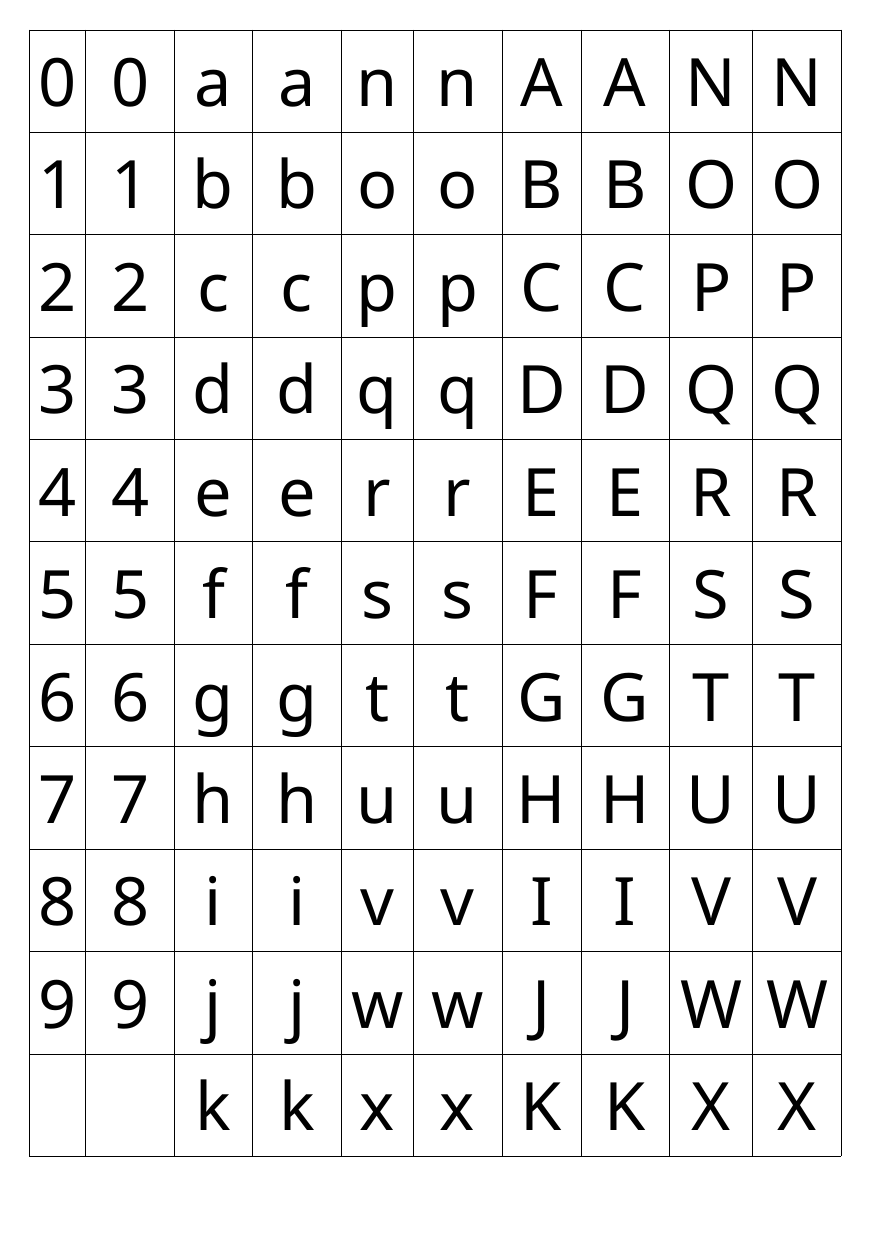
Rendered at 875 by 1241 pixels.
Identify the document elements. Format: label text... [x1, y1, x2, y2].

table_cell h [175, 747, 252, 849]
table_header 0 [30, 31, 85, 132]
table_cell [30, 1055, 85, 1156]
table_cell c [253, 235, 341, 337]
table_cell i [253, 850, 341, 951]
table_cell W [753, 952, 841, 1053]
table_cell H [582, 747, 669, 849]
table_cell G [582, 645, 669, 746]
table_cell r [342, 440, 413, 541]
table_cell C [503, 235, 581, 337]
table_cell 3 [30, 338, 85, 439]
table_header A [503, 31, 581, 132]
table_cell 6 [86, 645, 174, 746]
table_cell I [503, 850, 581, 951]
table_cell 7 [86, 747, 174, 849]
table_cell s [414, 542, 502, 644]
table_cell 1 [86, 133, 174, 234]
table_cell P [753, 235, 841, 337]
table_cell 8 [30, 850, 85, 951]
table_cell F [582, 542, 669, 644]
table_cell K [582, 1055, 669, 1156]
table_cell 4 [86, 440, 174, 541]
table_header a [253, 31, 341, 132]
table_header n [414, 31, 502, 132]
table_cell [86, 1055, 174, 1156]
table_cell E [582, 440, 669, 541]
table_cell k [253, 1055, 341, 1156]
table_cell T [670, 645, 752, 746]
table_cell k [175, 1055, 252, 1156]
table_cell D [582, 338, 669, 439]
table_cell p [342, 235, 413, 337]
table_cell x [414, 1055, 502, 1156]
table_cell 5 [86, 542, 174, 644]
table_cell w [414, 952, 502, 1053]
table_cell 9 [86, 952, 174, 1053]
table_cell J [582, 952, 669, 1053]
table_cell I [582, 850, 669, 951]
table_cell 9 [30, 952, 85, 1053]
table_cell 2 [30, 235, 85, 337]
table_cell b [175, 133, 252, 234]
table_cell i [175, 850, 252, 951]
table_cell V [753, 850, 841, 951]
table_header a [175, 31, 252, 132]
table_cell O [670, 133, 752, 234]
table_cell o [414, 133, 502, 234]
table_cell E [503, 440, 581, 541]
table_cell K [503, 1055, 581, 1156]
table_cell b [253, 133, 341, 234]
table_cell Q [670, 338, 752, 439]
table_cell 7 [30, 747, 85, 849]
table_cell e [253, 440, 341, 541]
table_cell u [342, 747, 413, 849]
table_cell Q [753, 338, 841, 439]
table_cell s [342, 542, 413, 644]
table_header 0 [86, 31, 174, 132]
table_cell J [503, 952, 581, 1053]
table_header N [670, 31, 752, 132]
table_cell S [753, 542, 841, 644]
table_header n [342, 31, 413, 132]
table_cell 8 [86, 850, 174, 951]
table_cell S [670, 542, 752, 644]
table_cell t [342, 645, 413, 746]
table_cell v [342, 850, 413, 951]
table_cell U [670, 747, 752, 849]
table_cell c [175, 235, 252, 337]
table_cell X [670, 1055, 752, 1156]
table_cell w [342, 952, 413, 1053]
table_cell v [414, 850, 502, 951]
table_cell q [342, 338, 413, 439]
table_cell 3 [86, 338, 174, 439]
table_cell d [253, 338, 341, 439]
table_cell j [175, 952, 252, 1053]
table_cell P [670, 235, 752, 337]
table_cell j [253, 952, 341, 1053]
table_cell g [175, 645, 252, 746]
table_cell f [175, 542, 252, 644]
table_cell X [753, 1055, 841, 1156]
table_cell x [342, 1055, 413, 1156]
table_cell 5 [30, 542, 85, 644]
table_cell G [503, 645, 581, 746]
table_cell R [670, 440, 752, 541]
table_cell B [503, 133, 581, 234]
table_cell B [582, 133, 669, 234]
table_cell r [414, 440, 502, 541]
table_cell F [503, 542, 581, 644]
table_cell p [414, 235, 502, 337]
table_cell O [753, 133, 841, 234]
table_cell U [753, 747, 841, 849]
table_cell d [175, 338, 252, 439]
table_cell h [253, 747, 341, 849]
table_cell q [414, 338, 502, 439]
table_cell e [175, 440, 252, 541]
table_cell W [670, 952, 752, 1053]
table_cell H [503, 747, 581, 849]
table_cell R [753, 440, 841, 541]
table_cell T [753, 645, 841, 746]
table_header A [582, 31, 669, 132]
table_cell t [414, 645, 502, 746]
table_cell 4 [30, 440, 85, 541]
table_cell 2 [86, 235, 174, 337]
table_cell V [670, 850, 752, 951]
table_cell g [253, 645, 341, 746]
table_cell 1 [30, 133, 85, 234]
table_cell u [414, 747, 502, 849]
table_cell o [342, 133, 413, 234]
table_cell D [503, 338, 581, 439]
table_cell C [582, 235, 669, 337]
table_header N [753, 31, 841, 132]
table_cell 6 [30, 645, 85, 746]
table_cell f [253, 542, 341, 644]
